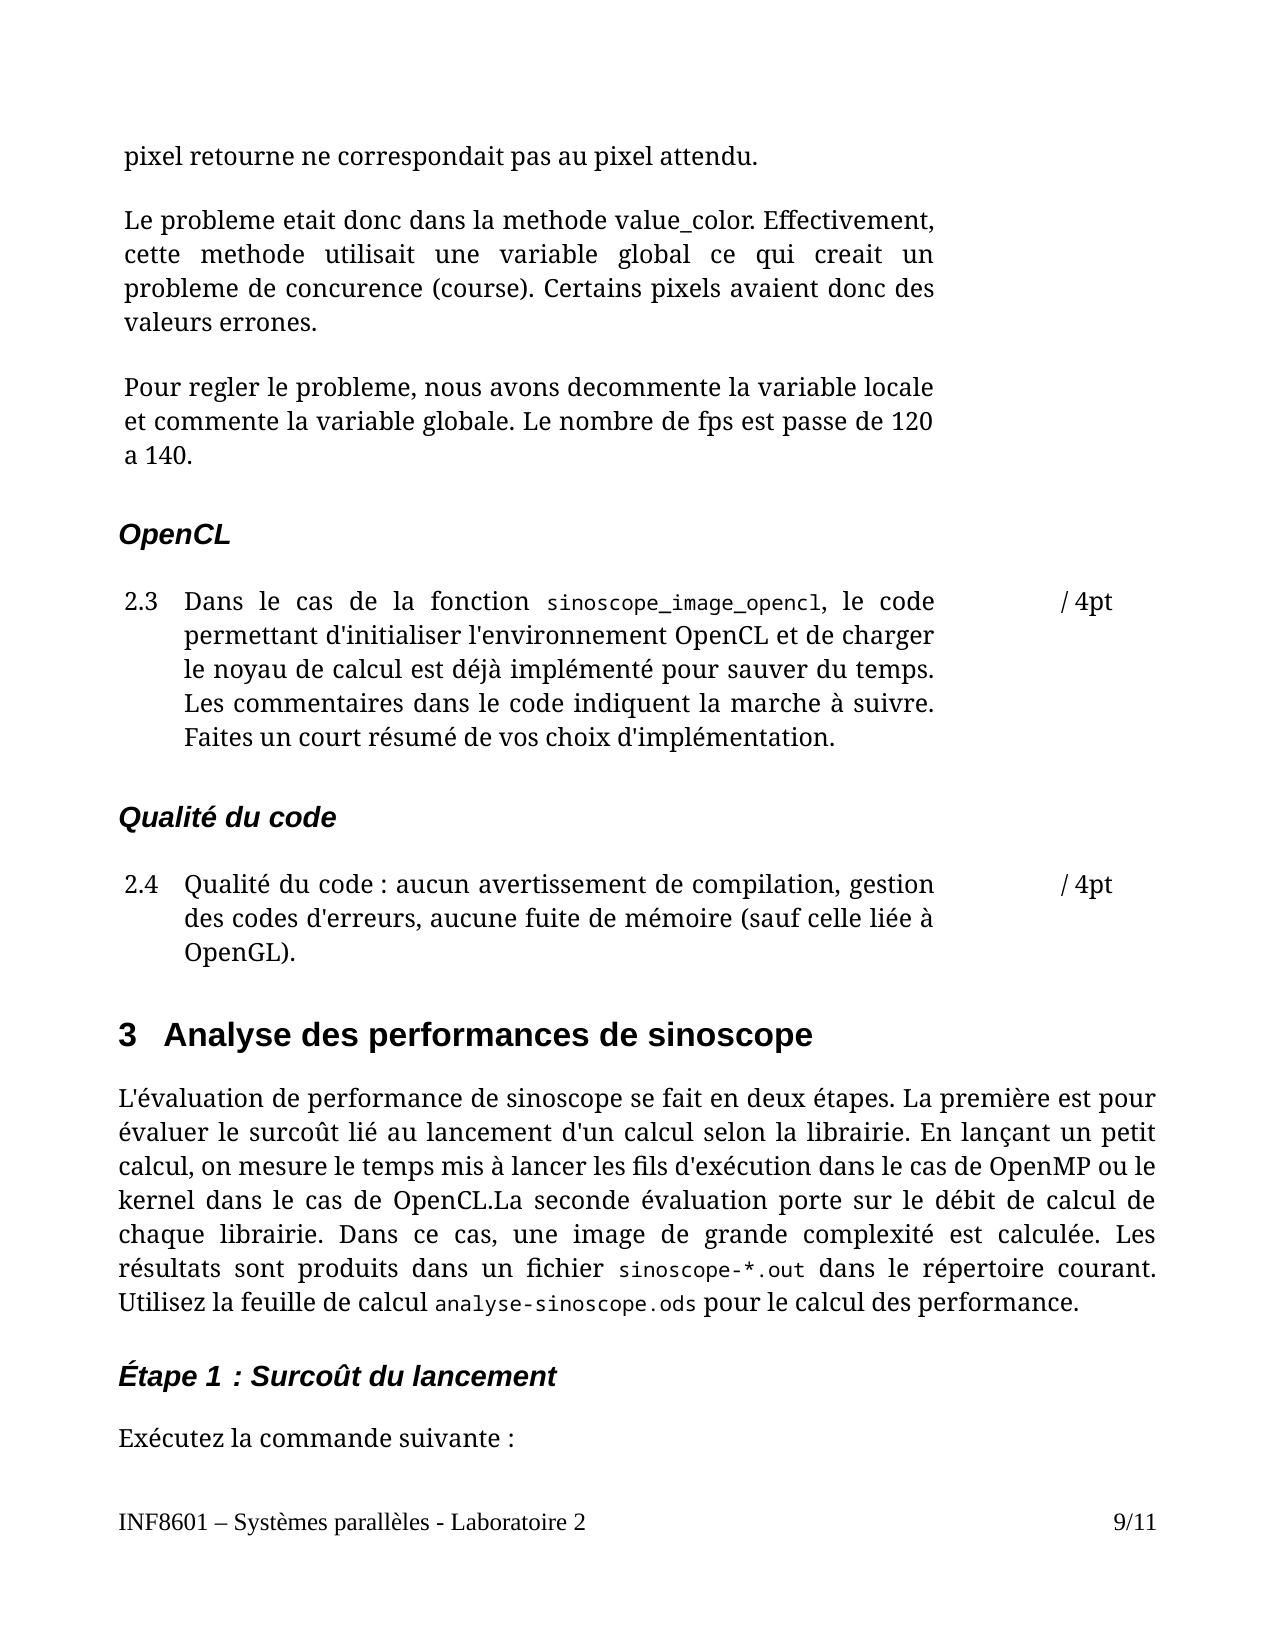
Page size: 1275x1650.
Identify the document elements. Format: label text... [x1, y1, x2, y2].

table_cell [941, 118, 1049, 492]
table_header [941, 846, 1049, 989]
table_cell pixel retourne ne correspondait pas au pixel attendu. Le probleme etait donc dans la methode value_color. Effectivement, cette methode utilisait une variable global ce qui creait un probleme de concurence (course). Certains pixels avaient donc des valeurs errones. Pour regler le probleme, nous avons decommente la variable locale et commente la variable globale. Le nombre de fps est passe de 120 a 140. [118, 118, 941, 492]
table_header Dans le cas de la fonction sinoscope_image_opencl, le code permettant d'initialiser l'environnement OpenCL et de charger le noyau de calcul est déjà implémenté pour sauver du temps. Les commentaires dans le code indiquent la marche à suivre. Faites un court résumé de vos choix d'implémentation. [118, 563, 941, 775]
table_header Qualité du code : aucun avertissement de compilation, gestion des codes d'erreurs, aucune fuite de mémoire (sauf celle liée à OpenGL). [118, 846, 941, 989]
subtitle Qualité du code [118, 800, 1157, 833]
subtitle Analyse des performances de sinoscope [118, 1014, 1157, 1053]
subtitle Étape 1 : Surcoût du lancement [118, 1359, 1157, 1393]
table_cell [1049, 118, 1157, 492]
table_header [941, 563, 1049, 775]
text Exécutez la commande suivante : [118, 1420, 1157, 1454]
table_header / 4pt [1049, 563, 1157, 775]
table_header / 4pt [1049, 846, 1157, 989]
text L'évaluation de performance de sinoscope se fait en deux étapes. La première est pour évaluer le surcoût lié au lancement d'un calcul selon la librairie. En lançant un petit calcul, on mesure le temps mis à lancer les fils d'exécution dans le cas de OpenMP ou le kernel dans le cas de OpenCL.La seconde évaluation porte sur le débit de calcul de chaque librairie. Dans ce cas, une image de grande complexité est calculée. Les résultats sont produits dans un fichier sinoscope-*.out dans le répertoire courant. Utilisez la feuille de calcul analyse-sinoscope.ods pour le calcul des performance. [118, 1081, 1157, 1319]
subtitle OpenCL [118, 517, 1157, 551]
